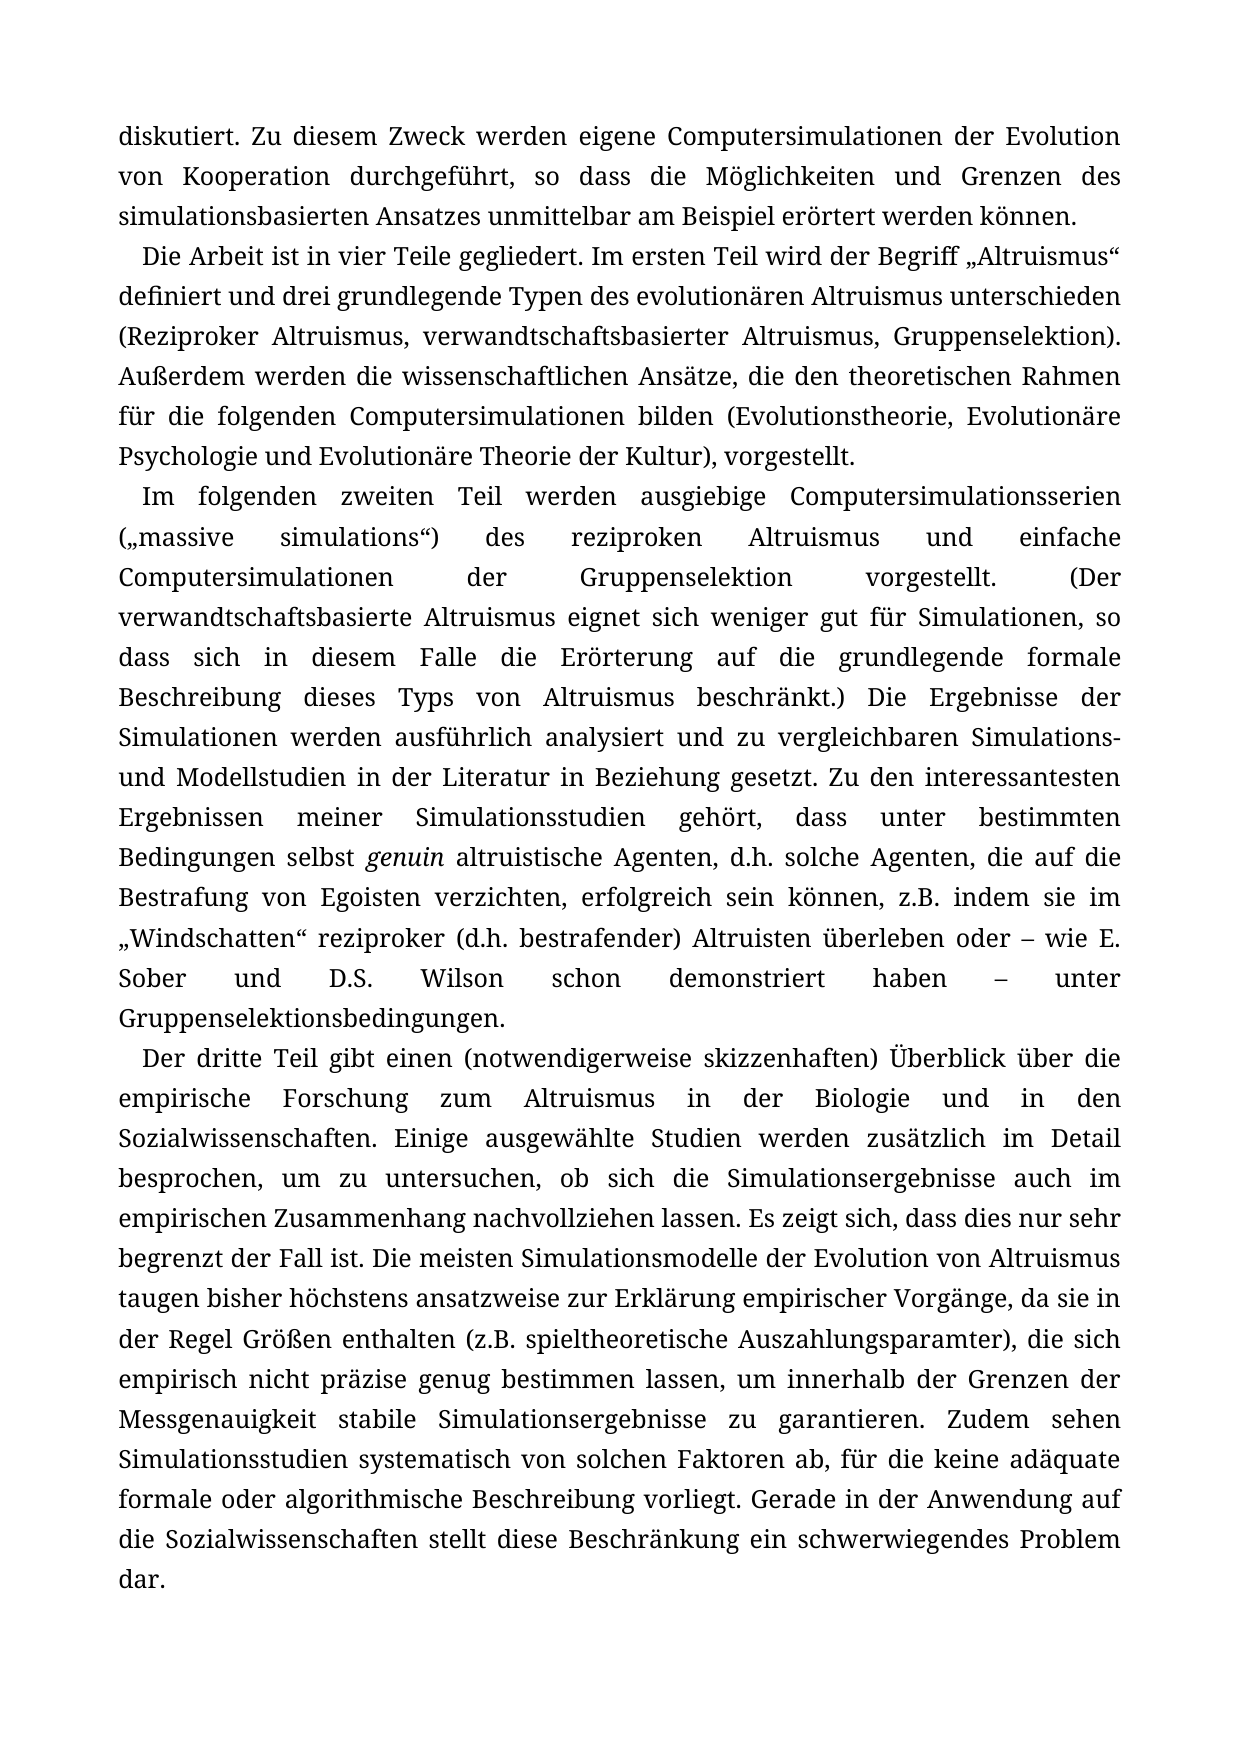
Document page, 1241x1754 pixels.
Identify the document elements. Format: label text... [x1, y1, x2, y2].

text diskutiert. Zu diesem Zweck werden eigene Computersimulationen der Evolution von Kooperation durchgeführt, so dass die Möglichkeiten und Grenzen des simulationsbasierten Ansatzes unmittelbar am Beispiel erörtert werden können. [118, 118, 1122, 232]
text Im folgenden zweiten Teil werden ausgiebige Computersimulationsserien („massive simulations“) des reziproken Altruismus und einfache Computersimulationen der Gruppenselektion vorgestellt. (Der verwandtschaftsbasierte Altruismus eignet sich weniger gut für Simulationen, so dass sich in diesem Falle die Erörterung auf die grundlegende formale Beschreibung dieses Typs von Altruismus beschränkt.) Die Ergebnisse der Simulationen werden ausführlich analysiert und zu vergleichbaren Simulations- und Modellstudien in der Literatur in Beziehung gesetzt. Zu den interessantesten Ergebnissen meiner Simulationsstudien gehört, dass unter bestimmten Bedingungen selbst genuin altruistische Agenten, d.h. solche Agenten, die auf die Bestrafung von Egoisten verzichten, erfolgreich sein können, z.B. indem sie im „Windschatten“ reziproker (d.h. bestrafender) Altruisten überleben oder – wie E. Sober und D.S. Wilson schon demonstriert haben – unter Gruppenselektionsbedingungen. [118, 479, 1122, 1034]
text Der dritte Teil gibt einen (notwendigerweise skizzenhaften) Überblick über die empirische Forschung zum Altruismus in der Biologie und in den Sozialwissenschaften. Einige ausgewählte Studien werden zusätzlich im Detail besprochen, um zu untersuchen, ob sich die Simulationsergebnisse auch im empirischen Zusammenhang nachvollziehen lassen. Es zeigt sich, dass dies nur sehr begrenzt der Fall ist. Die meisten Simulationsmodelle der Evolution von Altruismus taugen bisher höchstens ansatzweise zur Erklärung empirischer Vorgänge, da sie in der Regel Größen enthalten (z.B. spieltheoretische Auszahlungsparamter), die sich empirisch nicht präzise genug bestimmen lassen, um innerhalb der Grenzen der Messgenauigkeit stabile Simulationsergebnisse zu garantieren. Zudem sehen Simulationsstudien systematisch von solchen Faktoren ab, für die keine adäquate formale oder algorithmische Beschreibung vorliegt. Gerade in der Anwendung auf die Sozialwissenschaften stellt diese Beschränkung ein schwerwiegendes Problem dar. [118, 1041, 1122, 1596]
text Die Arbeit ist in vier Teile gegliedert. Im ersten Teil wird der Begriff „Altruismus“ definiert und drei grundlegende Typen des evolutionären Altruismus unterschieden (Reziproker Altruismus, verwandtschaftsbasierter Altruismus, Gruppenselektion). Außerdem werden die wissenschaftlichen Ansätze, die den theoretischen Rahmen für die folgenden Computersimulationen bilden (Evolutionstheorie, Evolutionäre Psychologie und Evolutionäre Theorie der Kultur), vorgestellt. [118, 238, 1122, 473]
